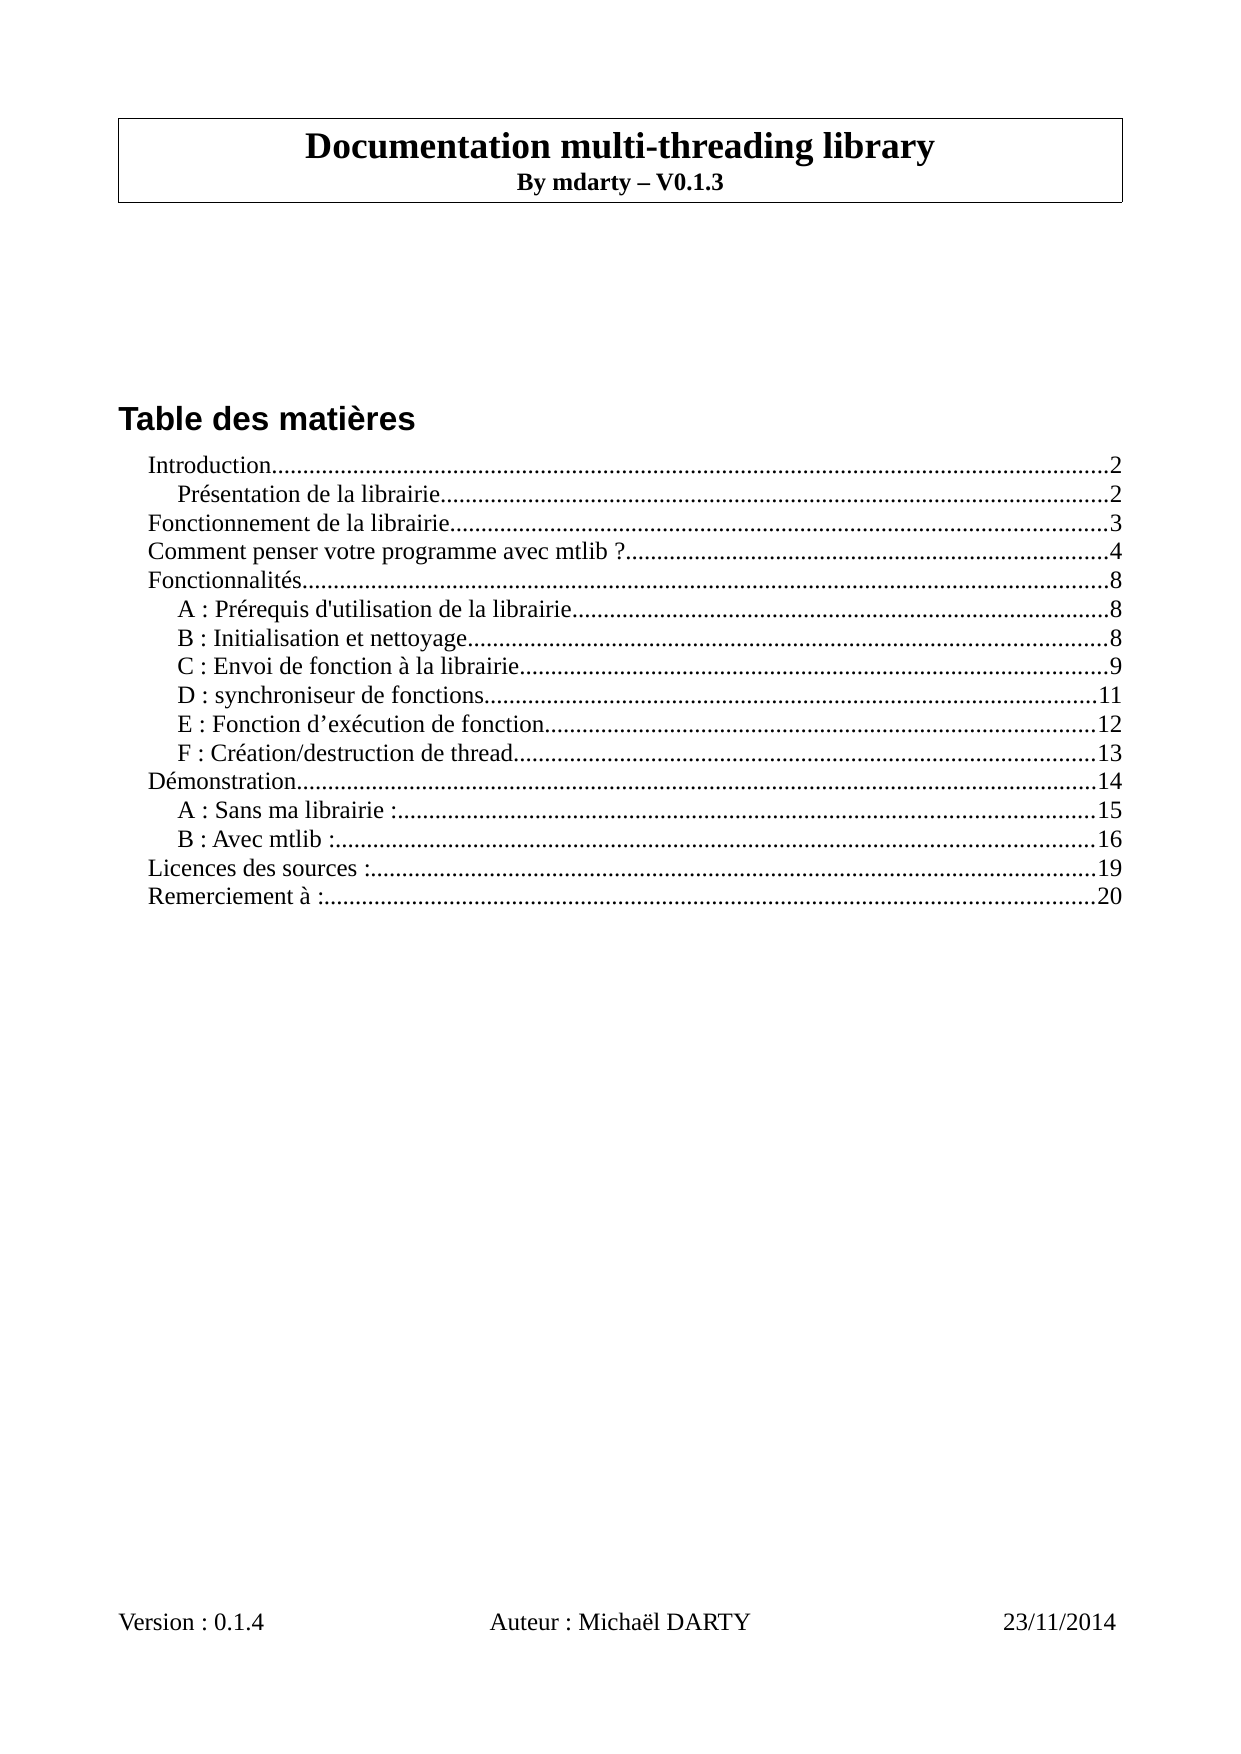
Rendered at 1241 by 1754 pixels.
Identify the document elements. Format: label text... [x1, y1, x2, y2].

text C : Envoi de fonction à la librairie 9 [177, 651, 1122, 680]
text E : Fonction d’exécution de fonction 12 [177, 709, 1122, 738]
text A : Sans ma librairie : 15 [177, 795, 1122, 824]
text Présentation de la librairie 2 [177, 479, 1122, 508]
subtitle Table des matières [118, 399, 1122, 438]
text D : synchroniseur de fonctions 11 [177, 680, 1122, 709]
text Licences des sources : 19 [148, 853, 1122, 881]
text Démonstration 14 [148, 766, 1122, 795]
text Introduction 2 [148, 450, 1122, 479]
text Fonctionnalités 8 [148, 565, 1122, 594]
text B : Initialisation et nettoyage 8 [177, 623, 1122, 651]
text A : Prérequis d'utilisation de la librairie 8 [177, 594, 1122, 623]
text B : Avec mtlib : 16 [177, 824, 1122, 853]
table_header Documentation multi-threading library By mdarty – V0.1.3 [119, 119, 1122, 202]
text Fonctionnement de la librairie 3 [148, 508, 1122, 536]
text Comment penser votre programme avec mtlib ? 4 [148, 536, 1122, 565]
text Remerciement à : 20 [148, 881, 1122, 910]
text F : Création/destruction de thread 13 [177, 738, 1122, 766]
